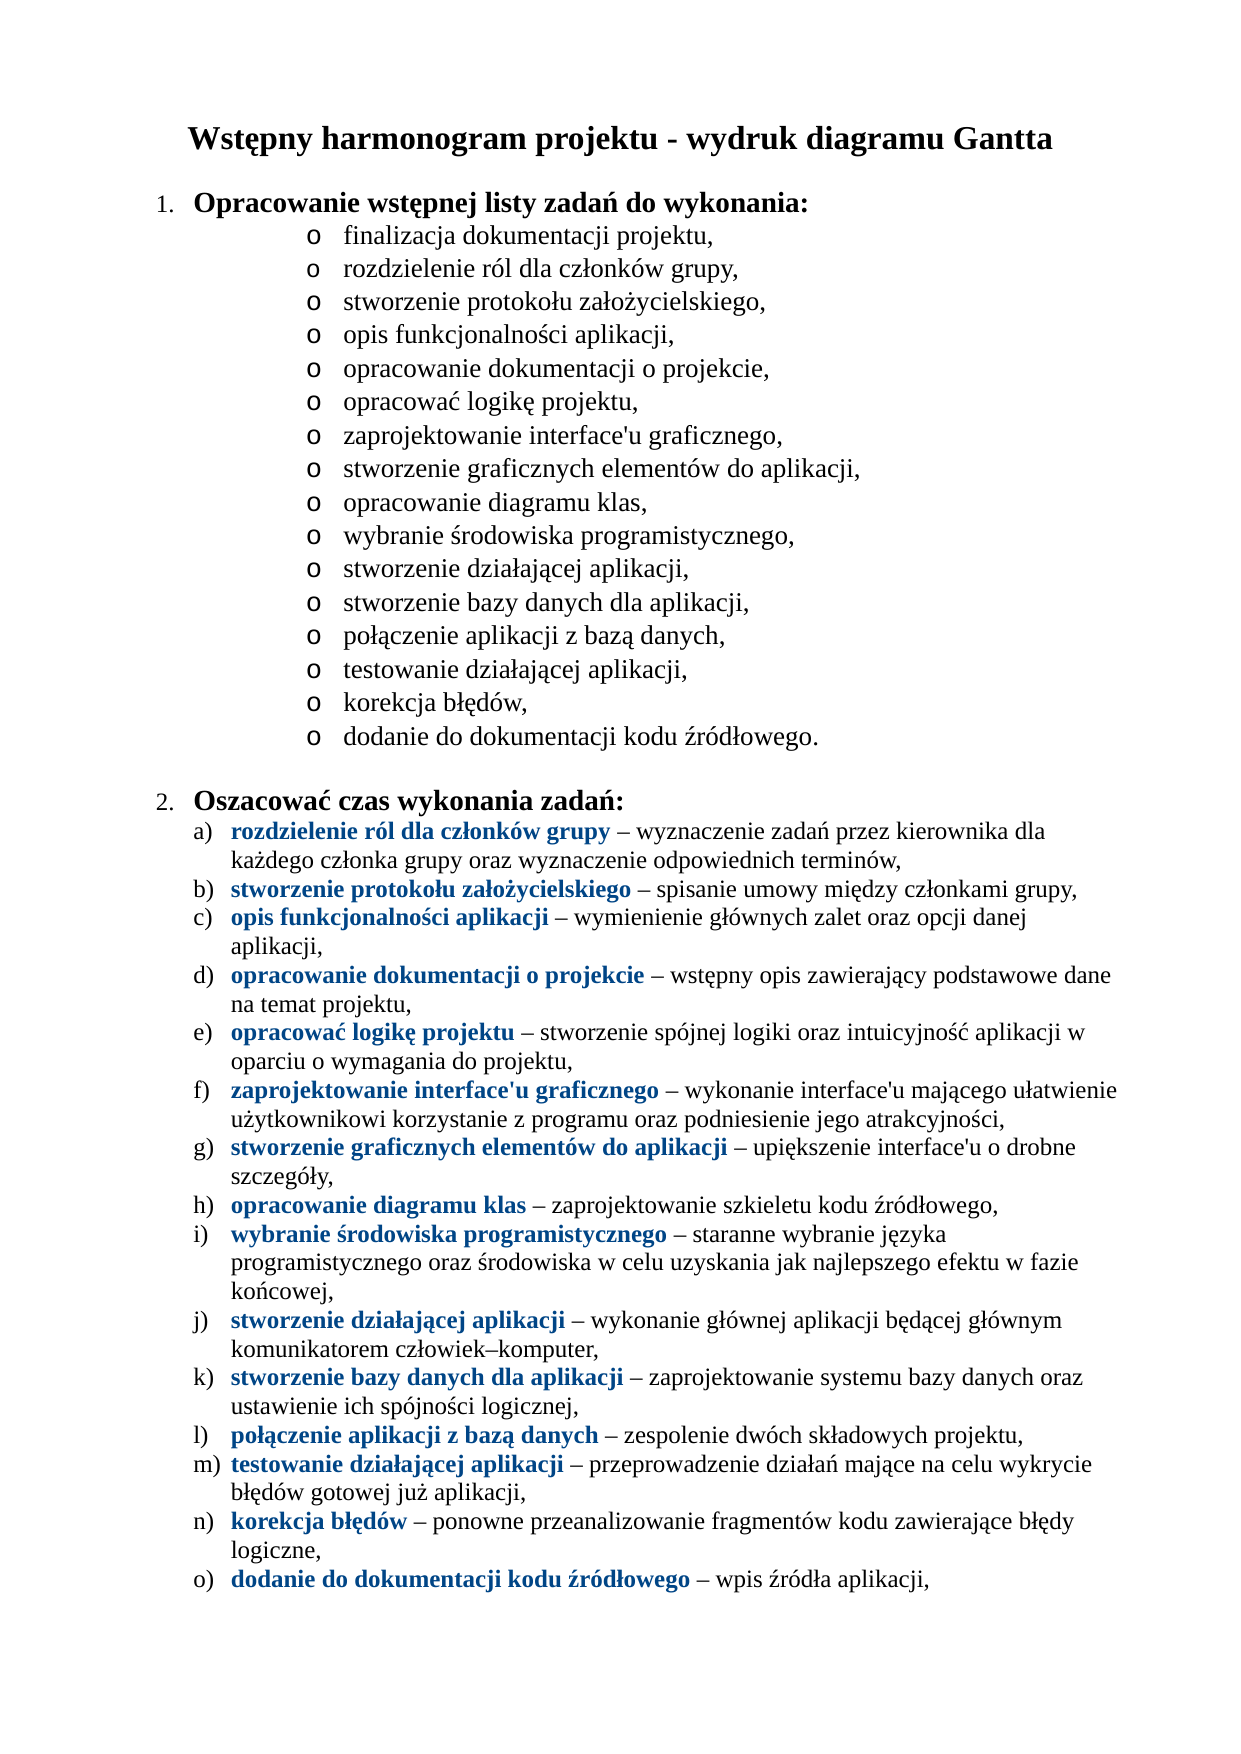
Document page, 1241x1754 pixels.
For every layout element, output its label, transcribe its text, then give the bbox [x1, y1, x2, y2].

list opracowanie diagramu klas, [306, 486, 1122, 519]
list stworzenie graficznych elementów do aplikacji, [306, 452, 1122, 486]
list Oszacować czas wykonania zadań: [156, 783, 1122, 816]
list wybranie środowiska programistycznego, [306, 519, 1122, 552]
list stworzenie protokołu założycielskiego, [306, 285, 1122, 318]
text Wstępny harmonogram projektu - wydruk diagramu Gantta [118, 118, 1122, 156]
list opracowanie diagramu klas – zaprojektowanie szkieletu kodu źródłowego, [193, 1190, 1122, 1219]
list dodanie do dokumentacji kodu źródłowego – wpis źródła aplikacji, [193, 1564, 1122, 1592]
list opis funkcjonalności aplikacji, [306, 318, 1122, 352]
list opracowanie dokumentacji o projekcie – wstępny opis zawierający podstawowe dane na temat projektu, [193, 960, 1122, 1017]
list połączenie aplikacji z bazą danych, [306, 619, 1122, 653]
list stworzenie działającej aplikacji – wykonanie głównej aplikacji będącej głównym komunikatorem człowiek–komputer, [193, 1305, 1122, 1362]
list testowanie działającej aplikacji – przeprowadzenie działań mające na celu wykrycie błędów gotowej już aplikacji, [193, 1449, 1122, 1506]
list opis funkcjonalności aplikacji – wymienienie głównych zalet oraz opcji danej aplikacji, [193, 902, 1122, 960]
list Opracowanie wstępnej listy zadań do wykonania: [156, 185, 1122, 219]
list rozdzielenie ról dla członków grupy, [306, 252, 1122, 285]
list dodanie do dokumentacji kodu źródłowego. [306, 720, 1122, 753]
list opracować logikę projektu, [306, 385, 1122, 419]
list stworzenie działającej aplikacji, [306, 552, 1122, 586]
list korekcja błędów, [306, 686, 1122, 720]
list stworzenie graficznych elementów do aplikacji – upiększenie interface'u o drobne szczegóły, [193, 1132, 1122, 1190]
list korekcja błędów – ponowne przeanalizowanie fragmentów kodu zawierające błędy logiczne, [193, 1506, 1122, 1564]
list zaprojektowanie interface'u graficznego, [306, 419, 1122, 452]
list stworzenie bazy danych dla aplikacji, [306, 586, 1122, 619]
list opracować logikę projektu – stworzenie spójnej logiki oraz intuicyjność aplikacji w oparciu o wymagania do projektu, [193, 1017, 1122, 1075]
list stworzenie protokołu założycielskiego – spisanie umowy między członkami grupy, [193, 874, 1122, 902]
list rozdzielenie ról dla członków grupy – wyznaczenie zadań przez kierownika dla każdego członka grupy oraz wyznaczenie odpowiednich terminów, [193, 816, 1122, 874]
list zaprojektowanie interface'u graficznego – wykonanie interface'u mającego ułatwienie użytkownikowi korzystanie z programu oraz podniesienie jego atrakcyjności, [193, 1075, 1122, 1132]
list finalizacja dokumentacji projektu, [306, 219, 1122, 252]
list testowanie działającej aplikacji, [306, 653, 1122, 686]
list stworzenie bazy danych dla aplikacji – zaprojektowanie systemu bazy danych oraz ustawienie ich spójności logicznej, [193, 1362, 1122, 1420]
list wybranie środowiska programistycznego – staranne wybranie języka programistycznego oraz środowiska w celu uzyskania jak najlepszego efektu w fazie końcowej, [193, 1219, 1122, 1305]
list połączenie aplikacji z bazą danych – zespolenie dwóch składowych projektu, [193, 1420, 1122, 1449]
list opracowanie dokumentacji o projekcie, [306, 352, 1122, 385]
